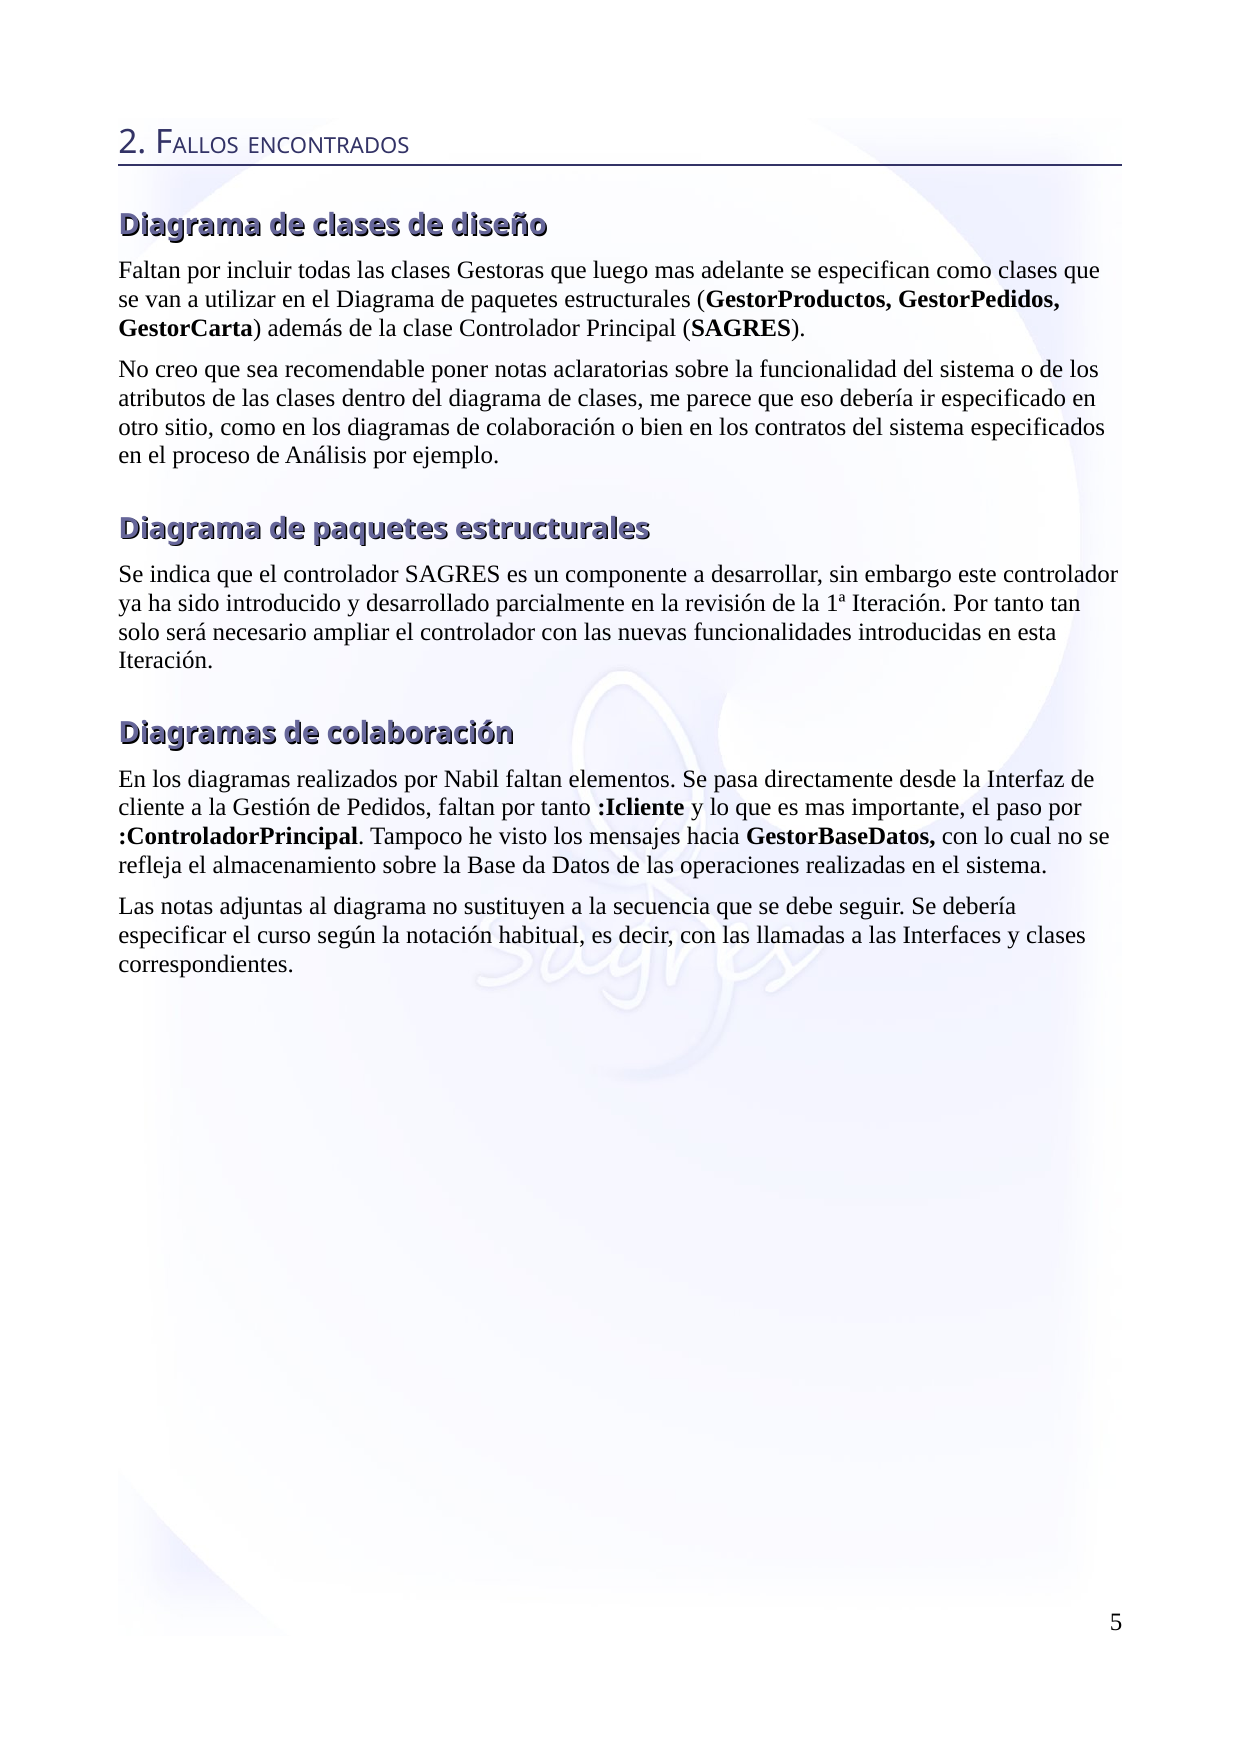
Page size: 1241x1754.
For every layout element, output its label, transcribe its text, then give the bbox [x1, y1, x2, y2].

text En los diagramas realizados por Nabil faltan elementos. Se pasa directamente desde la Interfaz de cliente a la Gestión de Pedidos, faltan por tanto :Icliente y lo que es mas importante, el paso por :ControladorPrincipal. Tampoco he visto los mensajes hacia GestorBaseDatos, con lo cual no se refleja el almacenamiento sobre la Base da Datos de las operaciones realizadas en el sistema. [118, 764, 1122, 879]
picture [118, 674, 1122, 712]
subtitle Diagrama de clases de diseño [118, 203, 1122, 243]
picture [118, 751, 1122, 764]
picture [118, 342, 1122, 354]
picture [118, 977, 1122, 1636]
text Se indica que el controlador SAGRES es un componente a desarrollar, sin embargo este controlador ya ha sido introducido y desarrollado parcialmente en la revisión de la 1ª Iteración. Por tanto tan solo será necesario ampliar el controlador con las nuevas funcionalidades introducidas en esta Iteración. [118, 559, 1122, 674]
text Las notas adjuntas al diagrama no sustituyen a la secuencia que se debe seguir. Se debería especificar el curso según la notación habitual, es decir, con las llamadas a las Interfaces y clases correspondientes. [118, 891, 1122, 977]
picture [118, 879, 1122, 891]
subtitle Diagramas de colaboración [118, 712, 1122, 751]
picture [118, 166, 1122, 203]
subtitle Diagrama de paquetes estructurales [118, 507, 1122, 547]
picture [118, 469, 1122, 507]
text Faltan por incluir todas las clases Gestoras que luego mas adelante se especifican como clases que se van a utilizar en el Diagrama de paquetes estructurales (GestorProductos, GestorPedidos, GestorCarta) además de la clase Controlador Principal (SAGRES). [118, 256, 1122, 342]
text No creo que sea recomendable poner notas aclaratorias sobre la funcionalidad del sistema o de los atributos de las clases dentro del diagrama de clases, me parece que eso debería ir especificado en otro sitio, como en los diagramas de colaboración o bien en los contratos del sistema especificados en el proceso de Análisis por ejemplo. [118, 354, 1122, 469]
subtitle 2. Fallos encontrados [118, 118, 1122, 164]
picture [118, 243, 1122, 256]
picture [118, 547, 1122, 559]
